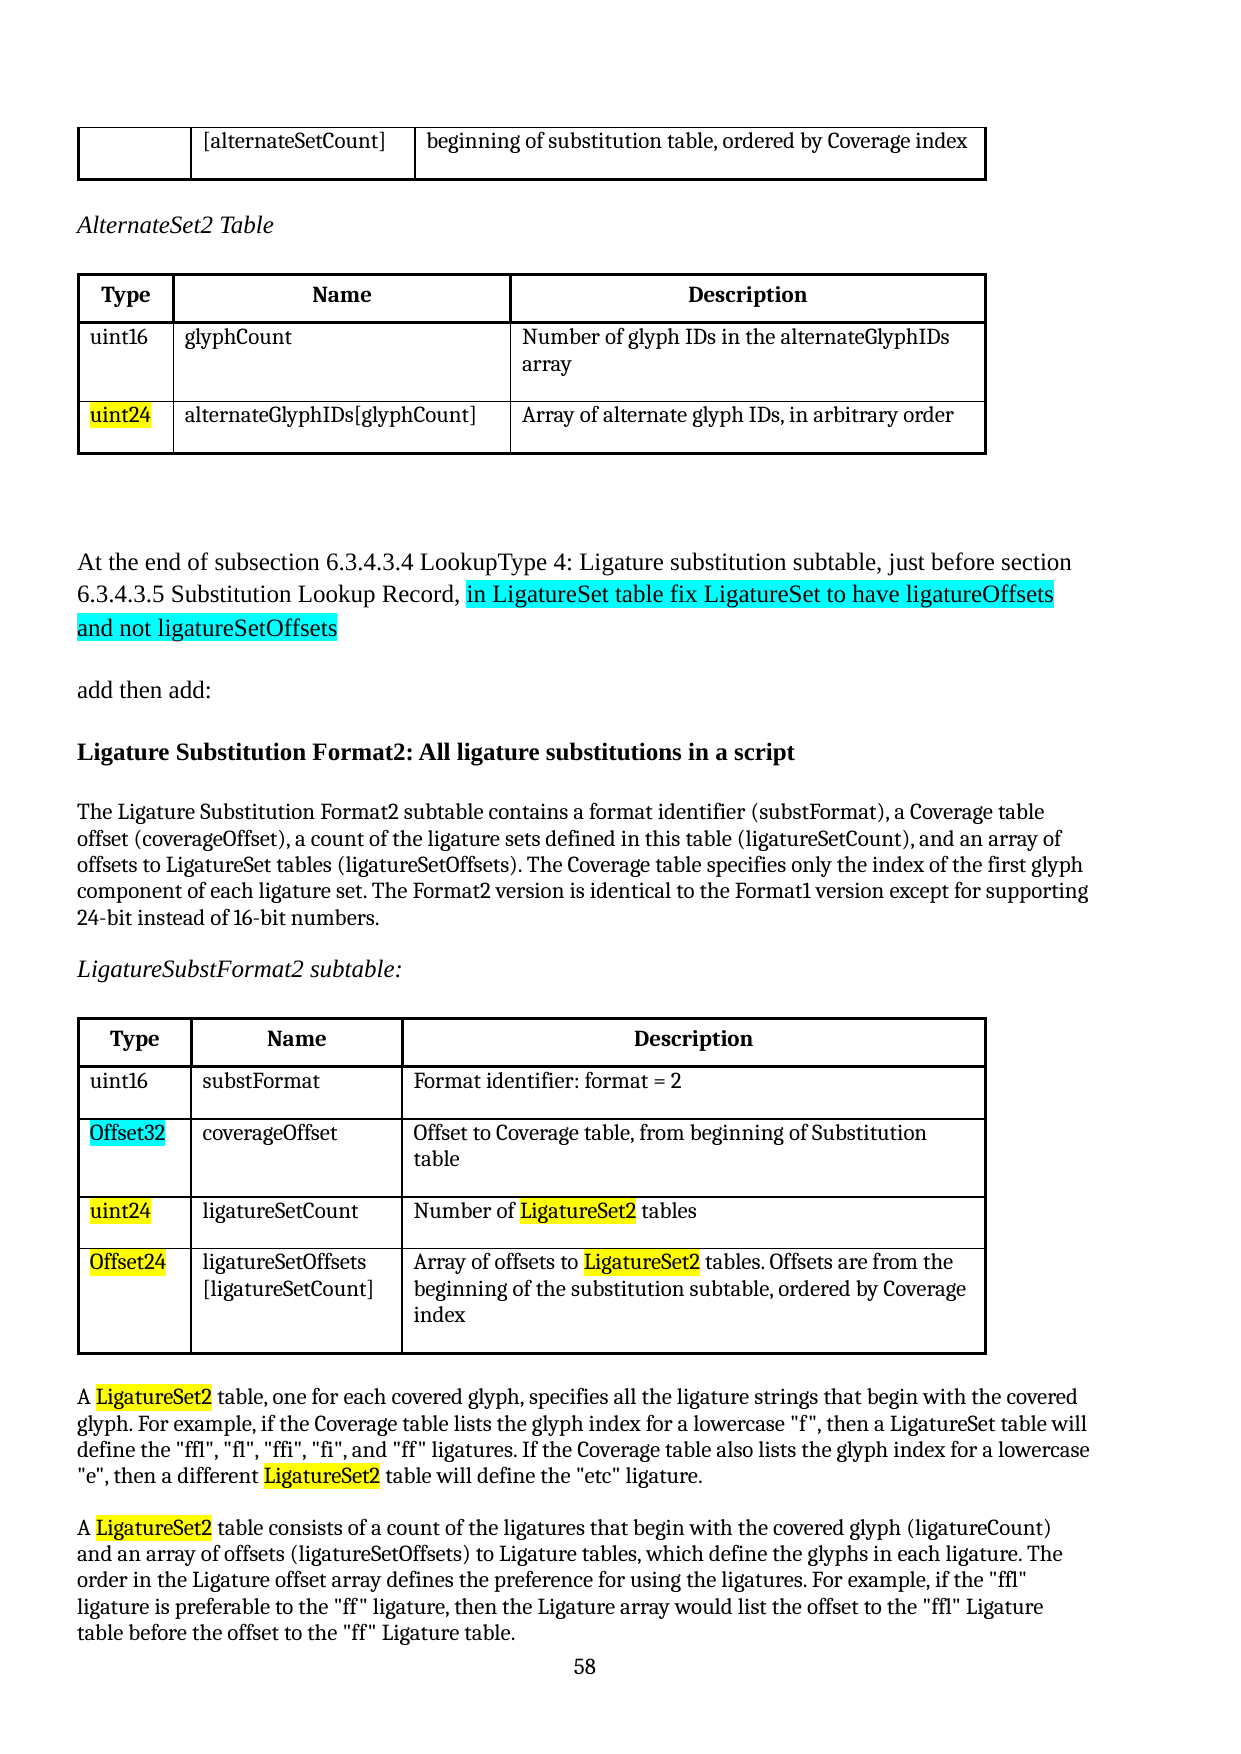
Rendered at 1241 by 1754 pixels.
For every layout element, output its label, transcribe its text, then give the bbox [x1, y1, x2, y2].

table_header Description [404, 1020, 984, 1065]
table_cell Offset24 [80, 1249, 190, 1352]
table_header Type [80, 1020, 190, 1065]
table_header Description [512, 276, 984, 321]
table_cell beginning of substitution table, ordered by Coverage index [416, 128, 984, 178]
table_cell Number of LigatureSet2 tables [403, 1198, 984, 1248]
table_header Name [175, 276, 509, 321]
text A LigatureSet2 table consists of a count of the ligatures that begin with the covered glyph (ligatureCount) and an array of offsets (ligatureSetOffsets) to Ligature tables, which define the glyphs in each ligature. The order in the Ligature offset array defines the preference for using the ligatures. For example, if the "ffl" ligature is preferable to the "ff" ligature, then the Ligature array would list the offset to the "ffl" Ligature table before the offset to the "ff" Ligature table. [77, 1514, 1093, 1646]
table_cell Array of alternate glyph IDs, in arbitrary order [511, 402, 984, 452]
table_header Type [80, 276, 172, 321]
text add then add: [77, 675, 1093, 703]
table_cell Format identifier: format = 2 [403, 1068, 984, 1118]
text Ligature Substitution Format2: All ligature substitutions in a script [77, 737, 1093, 766]
text LigatureSubstFormat2 subtable: [77, 954, 1093, 983]
table_cell coverageOffset [192, 1120, 401, 1196]
text At the end of subsection 6.3.4.3.4 LookupType 4: Ligature substitution subtable, just before section 6.3.4.3.5 Substitution Lookup Record, in LigatureSet table fix LigatureSet to have ligatureOffsets and not ligatureSetOffsets [77, 547, 1093, 641]
table_cell ligatureSetCount [192, 1198, 401, 1248]
table_cell [80, 128, 190, 178]
table_cell alternateGlyphIDs[glyphCount] [174, 402, 510, 452]
table_cell Offset32 [80, 1120, 190, 1196]
table_cell uint16 [80, 1068, 190, 1118]
text The Ligature Substitution Format2 subtable contains a format identifier (substFormat), a Coverage table offset (coverageOffset), a count of the ligature sets defined in this table (ligatureSetCount), and an array of offsets to LigatureSet tables (ligatureSetOffsets). The Coverage table specifies only the index of the first glyph component of each ligature set. The Format2 version is identical to the Format1 version except for supporting 24-bit instead of 16-bit numbers. [77, 799, 1093, 931]
table_cell [alternateSetCount] [192, 128, 414, 178]
table_cell Array of offsets to LigatureSet2 tables. Offsets are from the beginning of the substitution subtable, ordered by Coverage index [403, 1249, 984, 1352]
table_cell uint16 [80, 324, 173, 401]
table_cell Offset to Coverage table, from beginning of Substitution table [403, 1120, 984, 1196]
table_cell substFormat [192, 1068, 401, 1118]
text AlternateSet2 Table [77, 211, 1093, 239]
table_cell uint24 [80, 402, 173, 452]
table_cell uint24 [80, 1198, 190, 1248]
table_cell ligatureSetOffsets [ligatureSetCount] [192, 1249, 401, 1352]
text A LigatureSet2 table, one for each covered glyph, specifies all the ligature strings that begin with the covered glyph. For example, if the Coverage table lists the glyph index for a lowercase "f", then a LigatureSet table will define the "ffl", "fl", "ffi", "fi", and "ff" ligatures. If the Coverage table also lists the glyph index for a lowercase "e", then a different LigatureSet2 table will define the "etc" ligature. [77, 1384, 1093, 1489]
table_header Name [193, 1020, 401, 1065]
table_cell glyphCount [174, 324, 510, 401]
table_cell Number of glyph IDs in the alternateGlyphIDs array [511, 324, 984, 401]
